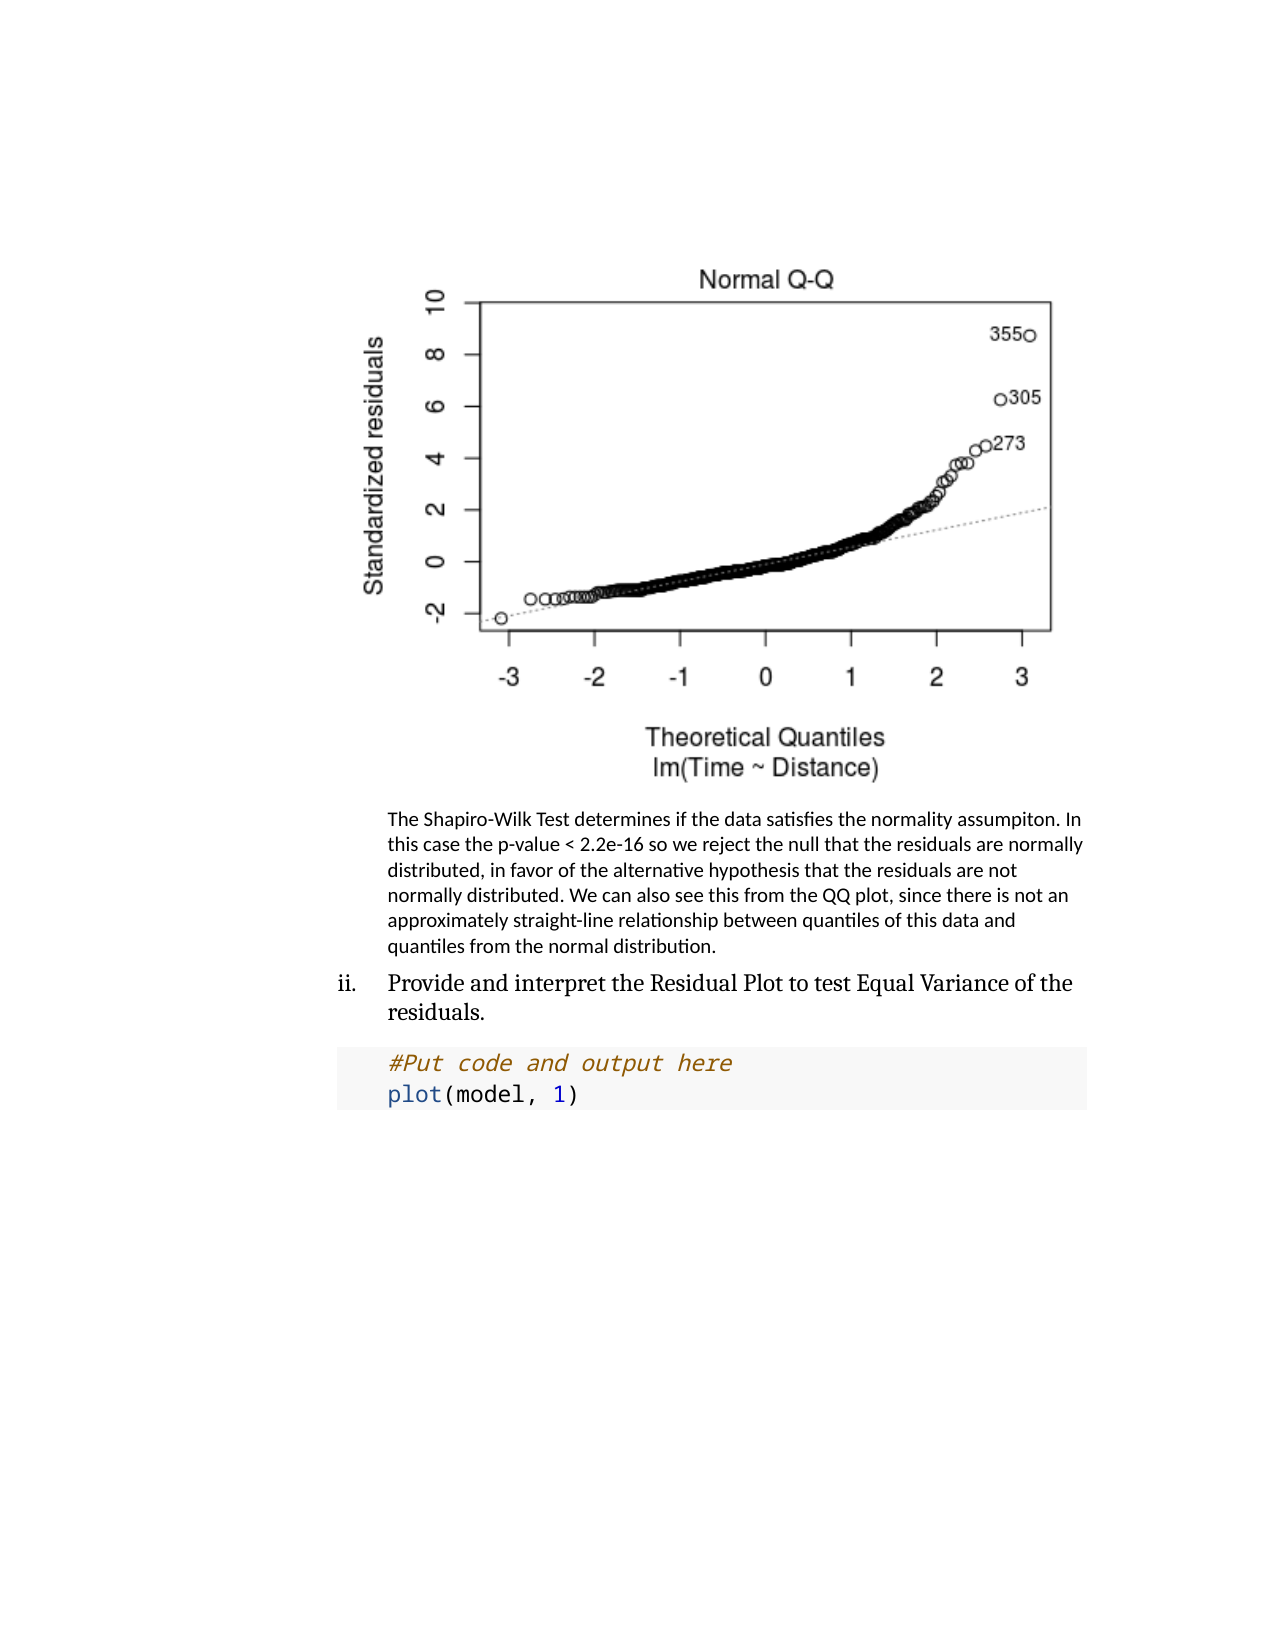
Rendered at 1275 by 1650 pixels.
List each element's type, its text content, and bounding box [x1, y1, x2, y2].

picture [356, 178, 1115, 786]
list #Put code and output here plot(model, 1) [337, 1047, 1087, 1110]
list The Shapiro-Wilk Test determines if the data satisfies the normality assumpiton. In this case the p-value < 2.2e-16 so we reject the null that the residuals are normally distributed, in favor of the alternative hypothesis that the residuals are not normally distributed. We can also see this from the QQ plot, since there is not an approximately straight-line relationship between quantiles of this data and quantiles from the normal distribution. [337, 806, 1087, 958]
list Provide and interpret the Residual Plot to test Equal Variance of the residuals. [337, 969, 1087, 1026]
